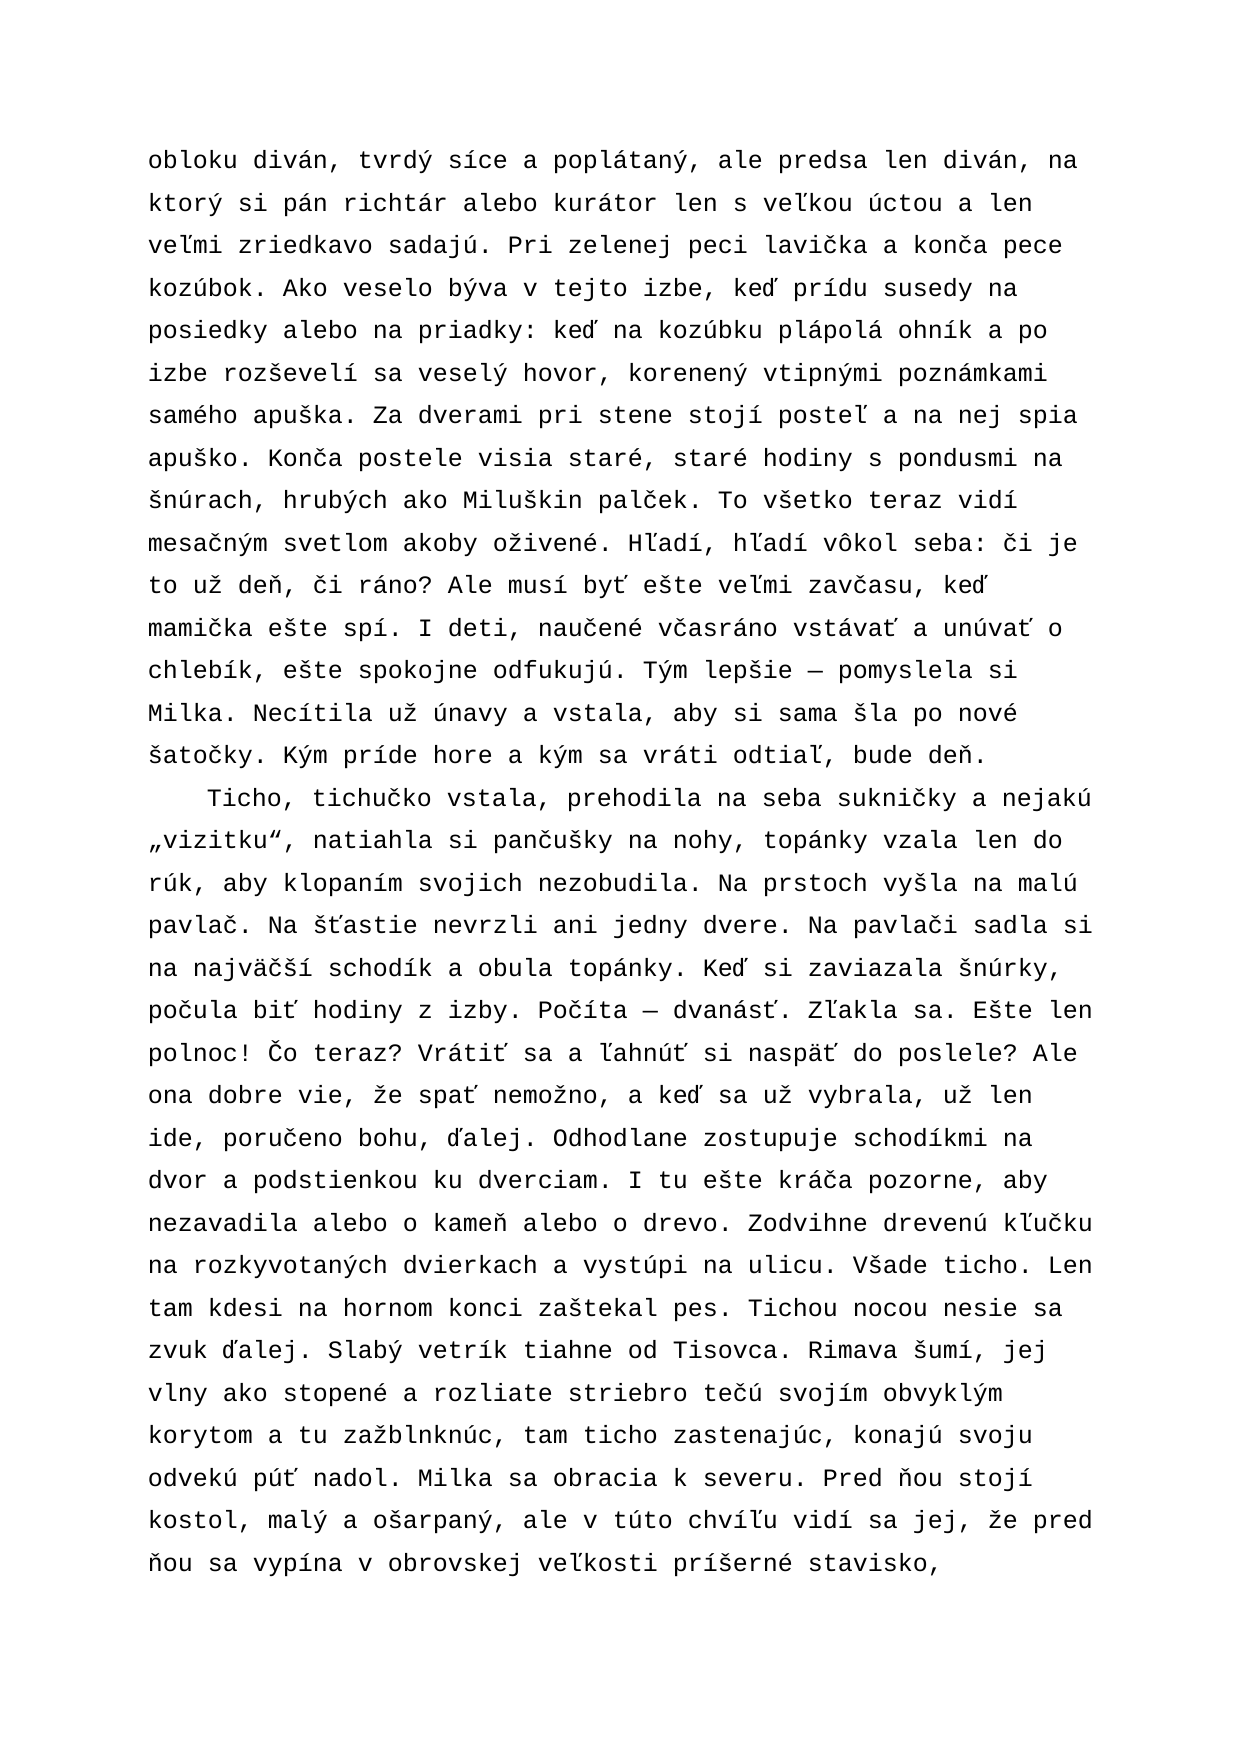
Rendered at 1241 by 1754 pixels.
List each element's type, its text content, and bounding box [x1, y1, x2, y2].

text Ticho, tichučko vstala, prehodila na seba sukničky a nejakú „vizitku“, natiahla si pančušky na nohy, topánky vzala len do rúk, aby klopaním svojich nezobudila. Na prstoch vyšla na malú pavlač. Na šťastie nevrzli ani jedny dvere. Na pavlači sadla si na najväčší schodík a obula topánky. Keď si zaviazala šnúrky, počula biť hodiny z izby. Počíta — dvanásť. Zľakla sa. Ešte len polnoc! Čo teraz? Vrátiť sa a ľahnúť si naspäť do poslele? Ale ona dobre vie, že spať nemožno, a keď sa už vybrala, už len ide, poručeno bohu, ďalej. Odhodlane zostupuje schodíkmi na dvor a podstienkou ku dverciam. I tu ešte kráča pozorne, aby nezavadila alebo o kameň alebo o drevo. Zodvihne drevenú kľučku na rozkyvotaných dvierkach a vystúpi na ulicu. Všade ticho. Len tam kdesi na hornom konci zaštekal pes. Tichou nocou nesie sa zvuk ďalej. Slabý vetrík tiahne od Tisovca. Rimava šumí, jej vlny ako stopené a rozliate striebro tečú svojím obvyklým korytom a tu zažblnknúc, tam ticho zastenajúc, konajú svoju odvekú púť nadol. Milka sa obracia k severu. Pred ňou stojí kostol, malý a ošarpaný, ale v túto chvíľu vidí sa jej, že pred ňou sa vypína v obrovskej veľkosti príšerné stavisko, [148, 785, 1093, 1578]
text obloku diván, tvrdý síce a poplátaný, ale predsa len diván, na ktorý si pán richtár alebo kurátor len s veľkou úctou a len veľmi zriedkavo sadajú. Pri zelenej peci lavička a konča pece kozúbok. Ako veselo býva v tejto izbe, keď prídu susedy na posiedky alebo na priadky: keď na kozúbku plápolá ohník a po izbe rozševelí sa veselý hovor, korenený vtipnými poznámkami samého apuška. Za dverami pri stene stojí posteľ a na nej spia apuško. Konča postele visia staré, staré hodiny s pondusmi na šnúrach, hrubých ako Miluškin palček. To všetko teraz vidí mesačným svetlom akoby oživené. Hľadí, hľadí vôkol seba: či je to už deň, či ráno? Ale musí byť ešte veľmi zavčasu, keď mamička ešte spí. I deti, naučené včasráno vstávať a unúvať o chlebík, ešte spokojne odfukujú. Tým lepšie — pomyslela si Milka. Necítila už únavy a vstala, aby si sama šla po nové šatočky. Kým príde hore a kým sa vráti odtiaľ, bude deň. [148, 148, 1093, 771]
